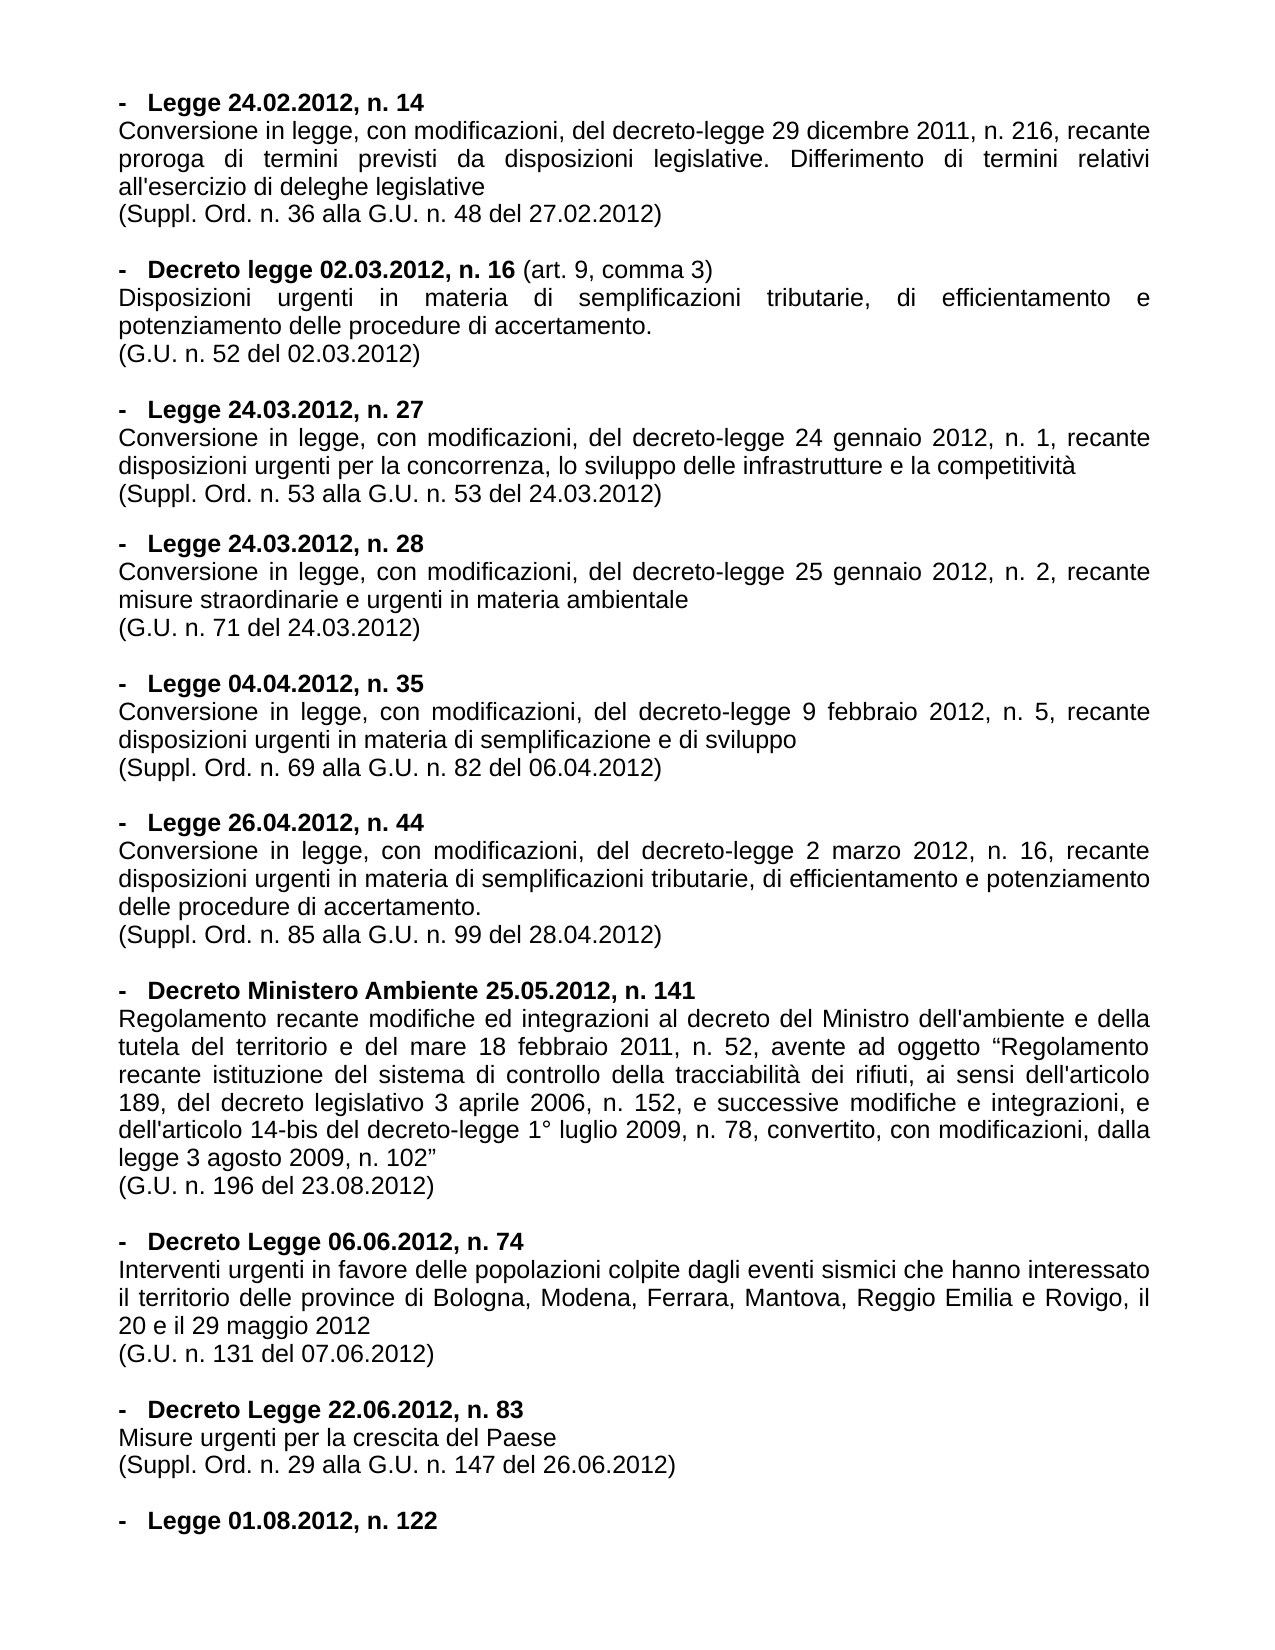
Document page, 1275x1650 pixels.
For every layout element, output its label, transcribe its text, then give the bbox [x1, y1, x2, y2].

text (Suppl. Ord. n. 85 alla G.U. n. 99 del 28.04.2012) [118, 921, 1152, 949]
text Interventi urgenti in favore delle popolazioni colpite dagli eventi sismici che hanno interessato il territorio delle province di Bologna, Modena, Ferrara, Mantova, Reggio Emilia e Rovigo, il 20 e il 29 maggio 2012 [118, 1256, 1152, 1339]
text Misure urgenti per la crescita del Paese [118, 1423, 1152, 1451]
text Conversione in legge, con modificazioni, del decreto-legge 2 marzo 2012, n. 16, recante disposizioni urgenti in materia di semplificazioni tributarie, di efficientamento e potenziamento delle procedure di accertamento. [118, 837, 1152, 921]
text - Legge 01.08.2012, n. 122 [118, 1507, 1152, 1535]
text - Legge 24.03.2012, n. 27 [118, 396, 1152, 423]
text (Suppl. Ord. n. 69 alla G.U. n. 82 del 06.04.2012) [118, 753, 1152, 781]
text (Suppl. Ord. n. 53 alla G.U. n. 53 del 24.03.2012) [118, 479, 1152, 507]
text - Decreto Legge 06.06.2012, n. 74 [118, 1228, 1152, 1256]
text - Decreto Ministero Ambiente 25.05.2012, n. 141 [118, 977, 1152, 1004]
text Conversione in legge, con modificazioni, del decreto-legge 24 gennaio 2012, n. 1, recante disposizioni urgenti per la concorrenza, lo sviluppo delle infrastrutture e la competitività [118, 423, 1152, 479]
text Conversione in legge, con modificazioni, del decreto-legge 9 febbraio 2012, n. 5, recante disposizioni urgenti in materia di semplificazione e di sviluppo [118, 697, 1152, 753]
text - Decreto legge 02.03.2012, n. 16 (art. 9, comma 3) [118, 256, 1152, 284]
text - Legge 24.02.2012, n. 14 [118, 88, 1152, 116]
text Conversione in legge, con modificazioni, del decreto-legge 25 gennaio 2012, n. 2, recante misure straordinarie e urgenti in materia ambientale [118, 558, 1152, 614]
text - Decreto Legge 22.06.2012, n. 83 [118, 1395, 1152, 1423]
text (G.U. n. 196 del 23.08.2012) [118, 1172, 1152, 1200]
text (G.U. n. 52 del 02.03.2012) [118, 340, 1152, 368]
text Regolamento recante modifiche ed integrazioni al decreto del Ministro dell'ambiente e della tutela del territorio e del mare 18 febbraio 2011, n. 52, avente ad oggetto “Regolamento recante istituzione del sistema di controllo della tracciabilità dei rifiuti, ai sensi dell'articolo 189, del decreto legislativo 3 aprile 2006, n. 152, e successive modifiche e integrazioni, e dell'articolo 14-bis del decreto-legge 1° luglio 2009, n. 78, convertito, con modificazioni, dalla legge 3 agosto 2009, n. 102” [118, 1004, 1152, 1172]
text Disposizioni urgenti in materia di semplificazioni tributarie, di efficientamento e potenziamento delle procedure di accertamento. [118, 284, 1152, 340]
text (G.U. n. 131 del 07.06.2012) [118, 1339, 1152, 1367]
text (Suppl. Ord. n. 36 alla G.U. n. 48 del 27.02.2012) [118, 200, 1152, 228]
text - Legge 04.04.2012, n. 35 [118, 669, 1152, 697]
text - Legge 26.04.2012, n. 44 [118, 809, 1152, 837]
text (Suppl. Ord. n. 29 alla G.U. n. 147 del 26.06.2012) [118, 1451, 1152, 1479]
text - Legge 24.03.2012, n. 28 [118, 530, 1152, 558]
text (G.U. n. 71 del 24.03.2012) [118, 614, 1152, 642]
text Conversione in legge, con modificazioni, del decreto-legge 29 dicembre 2011, n. 216, recante proroga di termini previsti da disposizioni legislative. Differimento di termini relativi all'esercizio di deleghe legislative [118, 116, 1152, 200]
